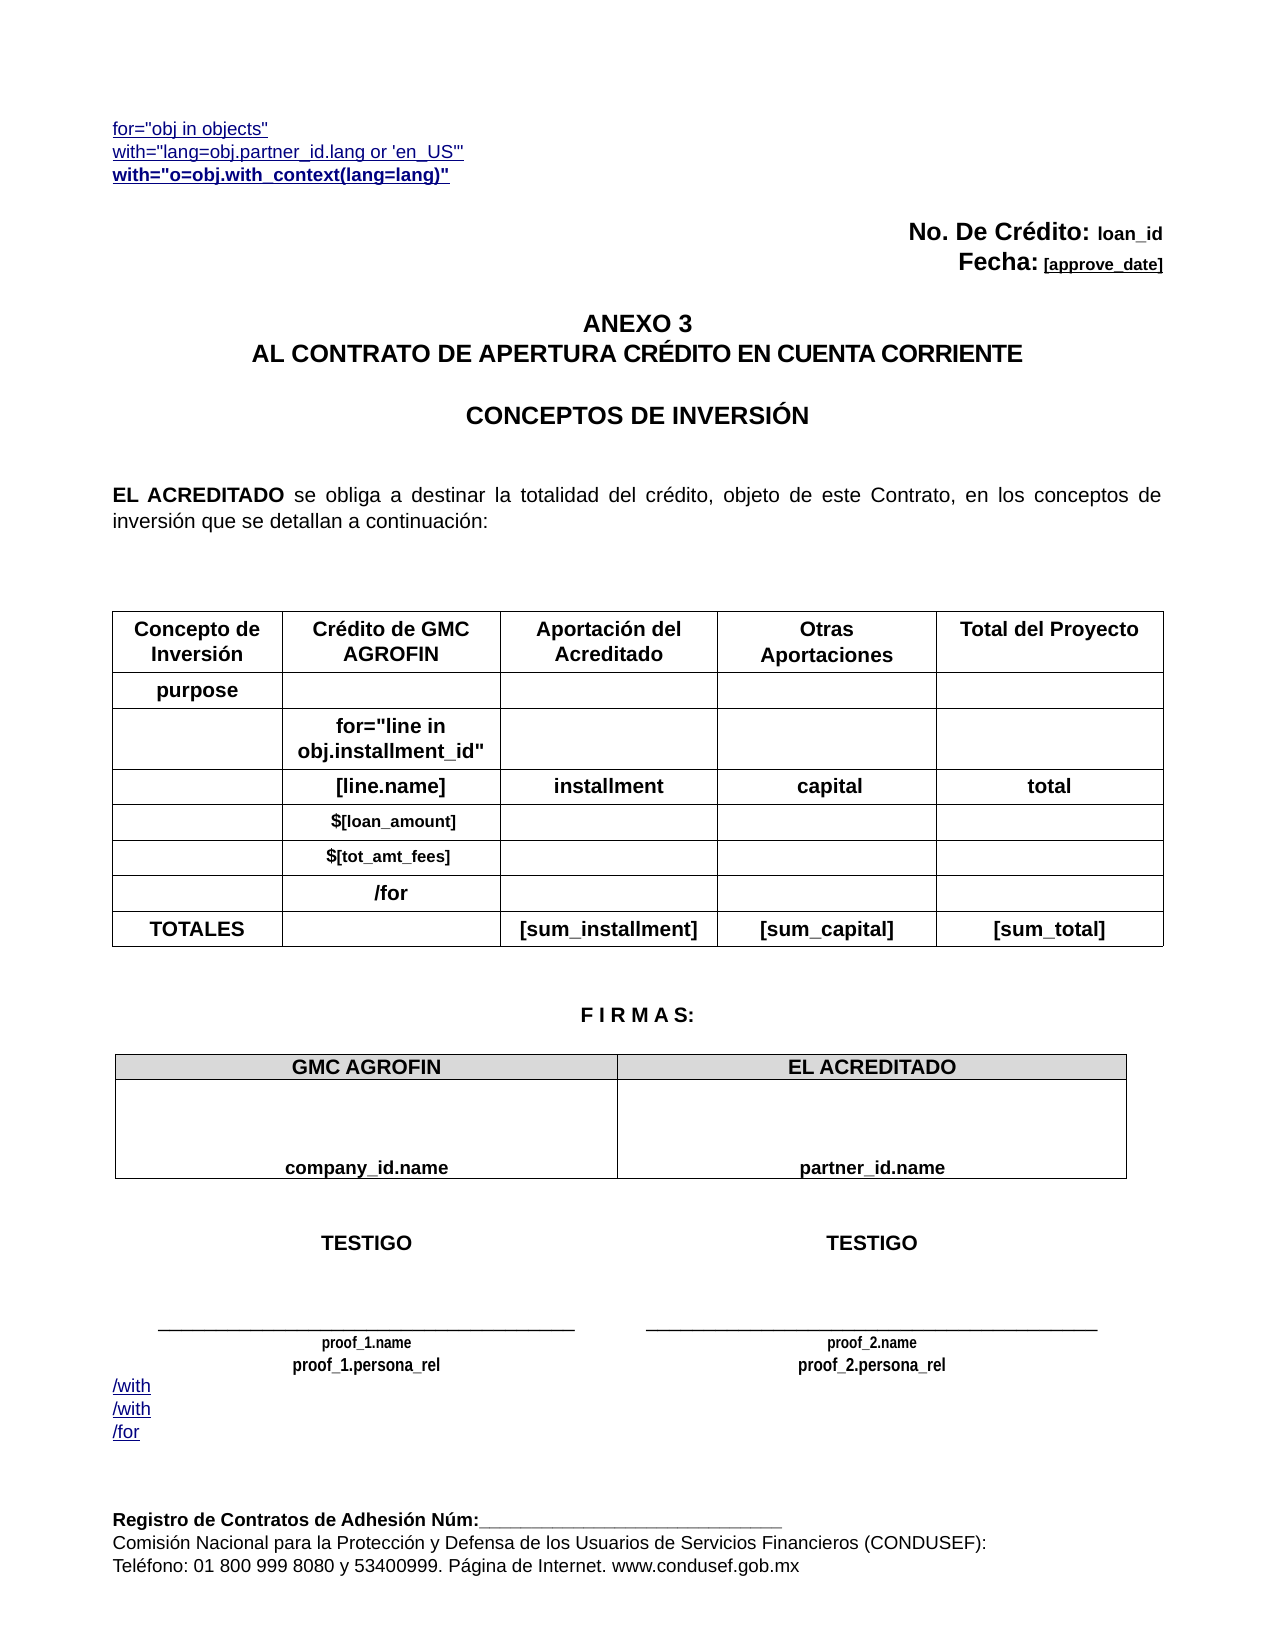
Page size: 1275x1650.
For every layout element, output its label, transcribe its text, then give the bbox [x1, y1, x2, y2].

table_cell [718, 805, 936, 839]
table_cell /for [283, 876, 500, 911]
text CONCEPTOS DE INVERSIÓN [112, 401, 1163, 429]
text /for [112, 1421, 1163, 1443]
table_cell for="line in obj.installment_id" [283, 709, 500, 768]
table_cell [sum_installment] [501, 912, 717, 946]
text ANEXO 3 [112, 309, 1163, 337]
table_header EL ACREDITADO [618, 1055, 1126, 1079]
table_cell [113, 709, 282, 768]
text Fecha: [approve_date] [112, 247, 1163, 276]
table_cell [501, 709, 717, 768]
text EL ACREDITADO se obliga a destinar la totalidad del crédito, objeto de este Contrato, en los conceptos de inversión que se detallan a continuación: [112, 483, 1163, 532]
table_cell [113, 770, 282, 804]
table_cell $[loan_amount] [283, 805, 500, 839]
table_header Concepto de Inversión [113, 612, 282, 672]
table_cell [sum_total] [937, 912, 1163, 946]
table_cell [113, 876, 282, 911]
table_header TESTIGO ____________________________________ proof_1.name proof_1.persona_rel [116, 1205, 617, 1375]
text AL CONTRATO DE APERTURA CRÉDITO EN CUENTA CORRIENTE [112, 339, 1163, 368]
table_cell partner_id.name [618, 1080, 1126, 1178]
table_cell TOTALES [113, 912, 282, 946]
table_header TESTIGO _______________________________________ proof_2.name proof_2.persona_rel [617, 1205, 1126, 1375]
table_cell [718, 709, 936, 768]
table_cell [718, 876, 936, 911]
text No. De Crédito: loan_id [112, 216, 1163, 245]
table_header GMC AGROFIN [116, 1055, 617, 1079]
table_header Aportación del Acreditado [501, 612, 717, 672]
table_header Total del Proyecto [937, 612, 1163, 672]
table_cell [718, 673, 936, 708]
table_cell $[tot_amt_fees] [283, 841, 500, 875]
table_cell [937, 709, 1163, 768]
text with="lang=obj.partner_id.lang or 'en_US'" [112, 141, 1163, 163]
table_cell purpose [113, 673, 282, 708]
table_header Crédito de GMC AGROFIN [283, 612, 500, 672]
table_cell [113, 841, 282, 875]
table_cell [283, 912, 500, 946]
table_cell [501, 673, 717, 708]
text for="obj in objects" [112, 118, 1163, 140]
text /with [112, 1375, 1163, 1397]
table_cell [718, 841, 936, 875]
table_cell company_id.name [116, 1080, 617, 1178]
table_cell [283, 673, 500, 708]
table_cell [sum_capital] [718, 912, 936, 946]
table_cell [501, 876, 717, 911]
table_cell [113, 805, 282, 839]
table_cell [501, 805, 717, 839]
text /with [112, 1398, 1163, 1419]
table_cell [937, 841, 1163, 875]
table_cell [line.name] [283, 770, 500, 804]
table_cell [501, 841, 717, 875]
table_cell [937, 805, 1163, 839]
text with="o=obj.with_context(lang=lang)" [112, 164, 1163, 186]
table_cell capital [718, 770, 936, 804]
table_cell installment [501, 770, 717, 804]
table_cell total [937, 770, 1163, 804]
table_cell [937, 673, 1163, 708]
table_header Otras Aportaciones [718, 612, 936, 672]
table_cell [937, 876, 1163, 911]
subtitle F I R M A S: [112, 1002, 1163, 1026]
